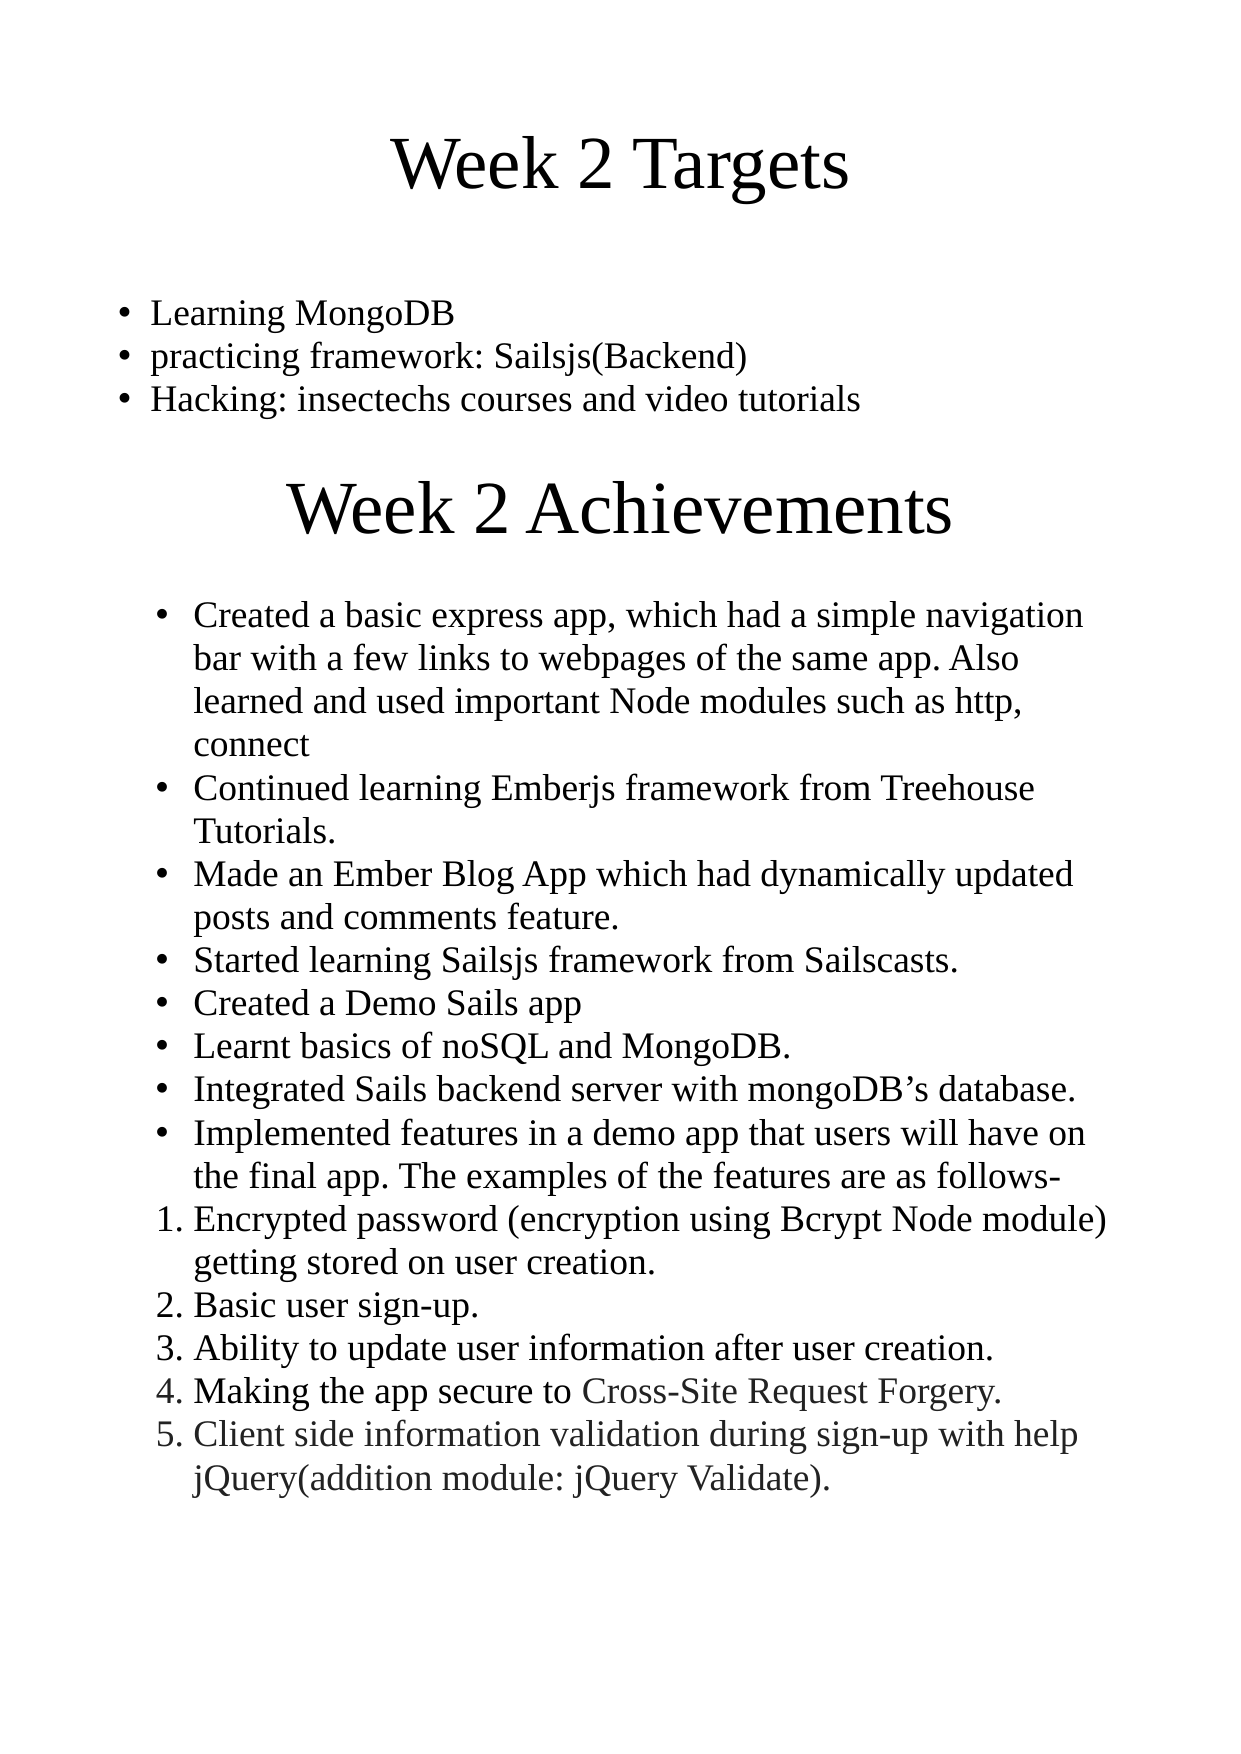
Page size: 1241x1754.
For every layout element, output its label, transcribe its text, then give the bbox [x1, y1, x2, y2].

list Basic user sign-up. [156, 1282, 1122, 1326]
text Week 2 Targets [118, 118, 1122, 204]
list Created a basic express app, which had a simple navigation bar with a few links to webpages of the same app. Also learned and used important Node modules such as http, connect [156, 592, 1122, 765]
list Integrated Sails backend server with mongoDB’s database. [156, 1067, 1122, 1110]
list Learnt basics of noSQL and MongoDB. [156, 1024, 1122, 1067]
text • Hacking: insectechs courses and video tutorials [118, 377, 1122, 420]
text Week 2 Achievements [118, 463, 1122, 549]
text • Learning MongoDB [118, 291, 1122, 334]
list Made an Ember Blog App which had dynamically updated posts and comments feature. [156, 851, 1122, 937]
list Implemented features in a demo app that users will have on the final app. The examples of the features are as follows- [156, 1110, 1122, 1196]
text • practicing framework: Sailsjs(Backend) [118, 334, 1122, 377]
list Making the app secure to Cross-Site Request Forgery. [156, 1369, 1122, 1412]
list Encrypted password (encryption using Bcrypt Node module) getting stored on user creation. [156, 1196, 1122, 1282]
list Continued learning Emberjs framework from Treehouse Tutorials. [156, 765, 1122, 851]
list Client side information validation during sign-up with help jQuery(addition module: jQuery Validate). [156, 1412, 1122, 1498]
list Ability to update user information after user creation. [156, 1326, 1122, 1369]
list Started learning Sailsjs framework from Sailscasts. [156, 937, 1122, 981]
list Created a Demo Sails app [156, 981, 1122, 1024]
